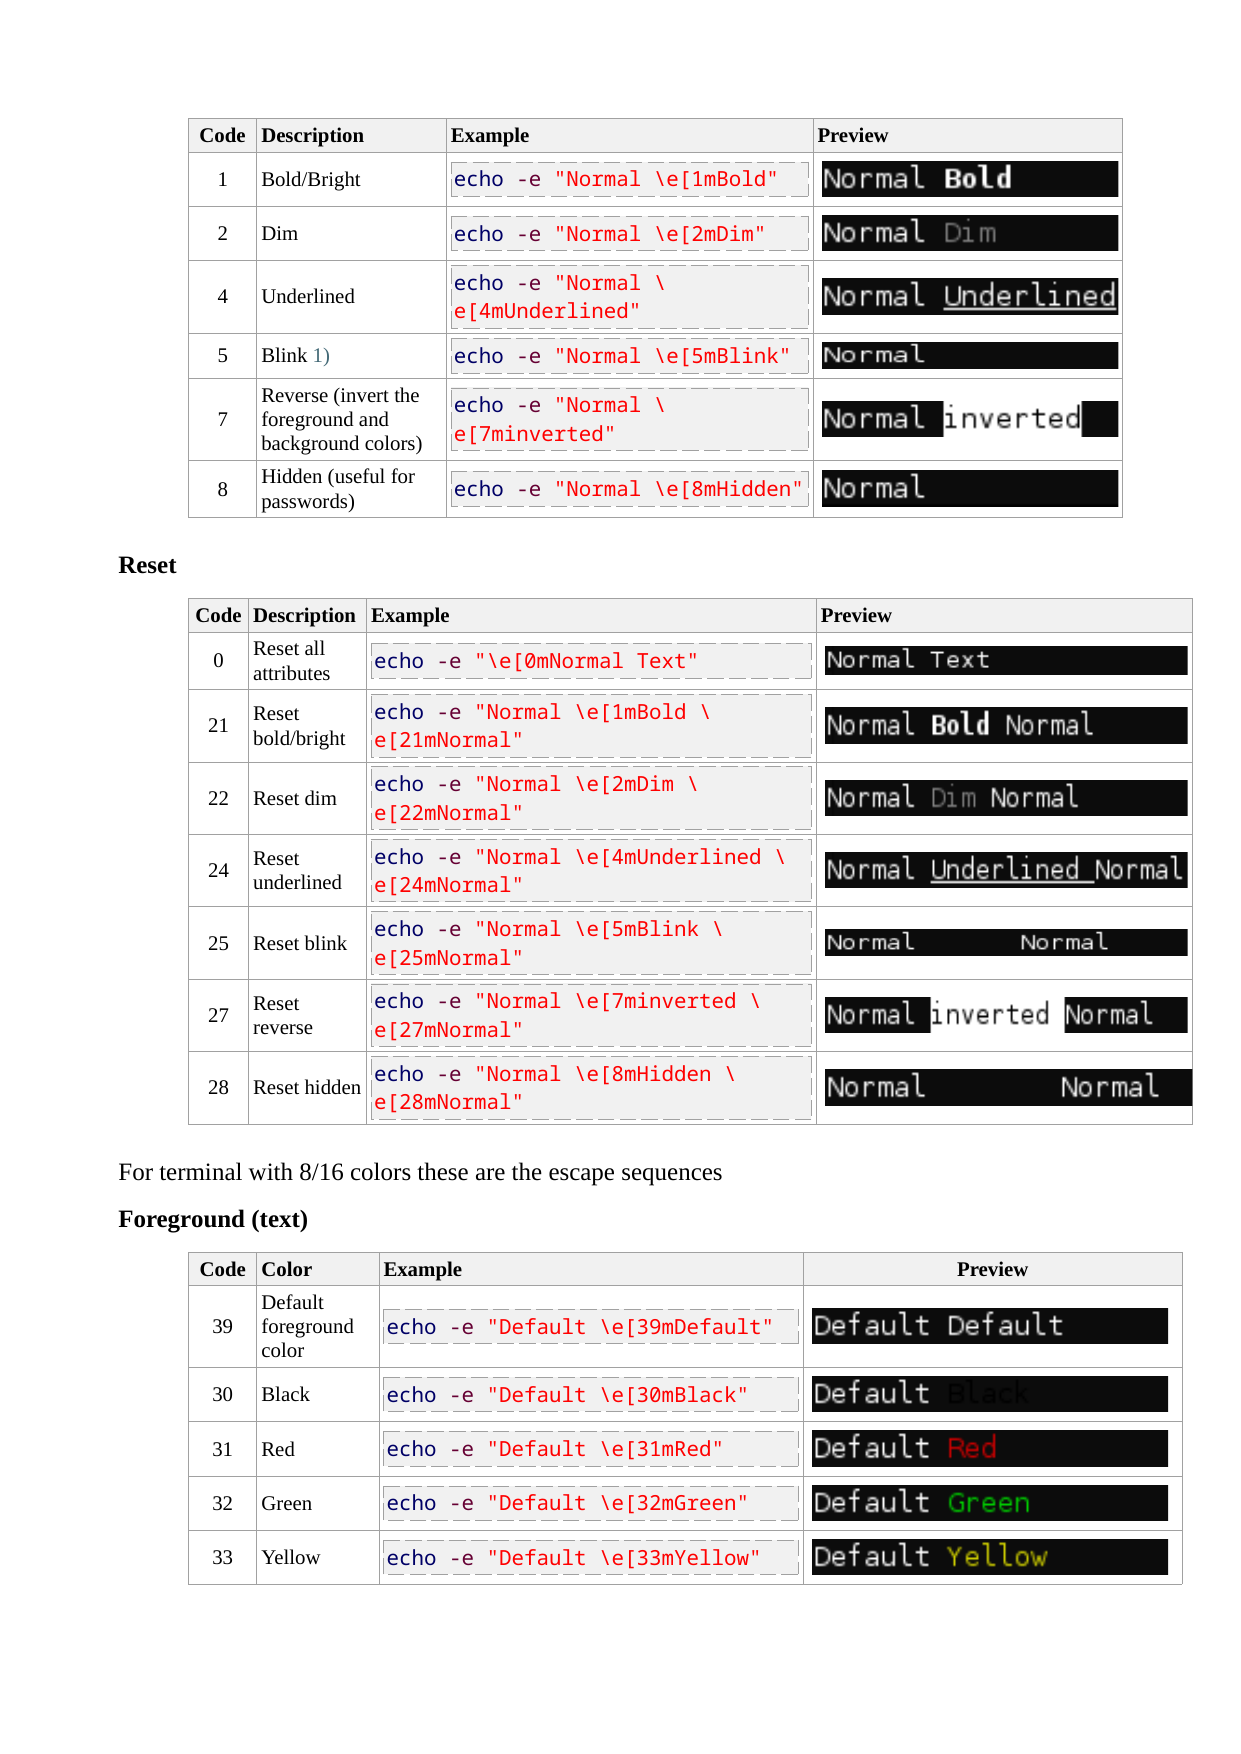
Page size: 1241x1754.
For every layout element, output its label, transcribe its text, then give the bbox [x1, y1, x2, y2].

picture [812, 1376, 1169, 1412]
table_cell echo -e "Normal \e[5mBlink \e[25mNormal" [367, 907, 816, 979]
picture [825, 707, 1188, 744]
table_cell 1 [189, 153, 256, 206]
table_cell echo -e "Normal \e[8mHidden \e[28mNormal" [367, 1052, 816, 1123]
table_cell echo -e "Normal \e[4mUnderlined" [447, 261, 813, 333]
table_cell Reset dim [249, 763, 366, 834]
text Foreground (text) [118, 1204, 1122, 1233]
table_cell 4 [189, 261, 256, 333]
table_cell Reverse (invert the foreground and background colors) [257, 379, 446, 460]
picture [822, 161, 1119, 197]
table_header Code [189, 119, 256, 152]
table_cell echo -e "Normal \e[2mDim \e[22mNormal" [367, 763, 816, 834]
table_cell echo -e "Default \e[39mDefault" [380, 1286, 803, 1367]
table_header Color [257, 1253, 379, 1285]
table_cell echo -e "Normal \e[2mDim" [447, 207, 813, 260]
table_cell Reset all attributes [249, 633, 366, 689]
text For terminal with 8/16 colors these are the escape sequences [118, 1124, 1122, 1185]
table_cell echo -e "Normal \e[7minverted \e[27mNormal" [367, 980, 816, 1051]
table_header Code [189, 1253, 256, 1285]
table_cell [814, 261, 1122, 333]
picture [825, 646, 1188, 675]
table_cell [804, 1368, 1182, 1421]
table_cell echo -e "Default \e[30mBlack" [380, 1368, 803, 1421]
table_cell echo -e "Normal \e[7minverted" [447, 379, 813, 460]
picture [825, 780, 1188, 816]
picture [822, 215, 1119, 251]
table_cell [814, 334, 1122, 378]
table_cell echo -e "Normal \e[8mHidden" [447, 461, 813, 517]
table_cell echo -e "\e[0mNormal Text" [367, 633, 816, 689]
table_cell Reset hidden [249, 1052, 366, 1123]
table_cell Hidden (useful for passwords) [257, 461, 446, 517]
table_header Description [249, 599, 366, 632]
table_cell Reset reverse [249, 980, 366, 1051]
table_cell 32 [189, 1477, 256, 1530]
table_cell 0 [189, 633, 248, 689]
table_cell [804, 1422, 1182, 1476]
picture [825, 1069, 1193, 1106]
picture [825, 997, 1188, 1033]
picture [822, 278, 1119, 315]
table_cell [817, 1052, 1192, 1123]
picture [822, 401, 1119, 437]
table_header Example [447, 119, 813, 152]
table_cell [814, 153, 1122, 206]
table_cell 28 [189, 1052, 248, 1123]
table_cell Yellow [257, 1531, 379, 1584]
table_cell Reset blink [249, 907, 366, 979]
table_cell 30 [189, 1368, 256, 1421]
table_cell echo -e "Normal \e[5mBlink" [447, 334, 813, 378]
table_cell 7 [189, 379, 256, 460]
picture [825, 852, 1188, 888]
table_cell 39 [189, 1286, 256, 1367]
table_cell 8 [189, 461, 256, 517]
table_cell 27 [189, 980, 248, 1051]
table_cell Default foreground color [257, 1286, 379, 1367]
table_cell 31 [189, 1422, 256, 1476]
table_cell echo -e "Default \e[33mYellow" [380, 1531, 803, 1584]
table_cell Red [257, 1422, 379, 1476]
table_cell Bold/Bright [257, 153, 446, 206]
table_cell [804, 1477, 1182, 1530]
table_header Preview [814, 119, 1122, 152]
table_cell [804, 1286, 1182, 1367]
table_cell Reset bold/bright [249, 690, 366, 762]
table_cell Underlined [257, 261, 446, 333]
table_cell Black [257, 1368, 379, 1421]
table_header Code [189, 599, 248, 632]
table_cell 24 [189, 835, 248, 906]
picture [812, 1539, 1169, 1575]
table_cell Green [257, 1477, 379, 1530]
table_cell Dim [257, 207, 446, 260]
table_cell 25 [189, 907, 248, 979]
picture [812, 1485, 1169, 1521]
table_cell echo -e "Default \e[32mGreen" [380, 1477, 803, 1530]
picture [822, 342, 1119, 369]
table_cell [817, 633, 1192, 689]
table_cell echo -e "Normal \e[1mBold \e[21mNormal" [367, 690, 816, 762]
table_cell echo -e "Normal \e[4mUnderlined \e[24mNormal" [367, 835, 816, 906]
table_cell [814, 461, 1122, 517]
picture [812, 1430, 1169, 1467]
table_header Preview [804, 1253, 1182, 1285]
table_cell [814, 207, 1122, 260]
table_cell 33 [189, 1531, 256, 1584]
table_cell [817, 690, 1192, 762]
table_cell 2 [189, 207, 256, 260]
table_cell 21 [189, 690, 248, 762]
table_cell echo -e "Normal \e[1mBold" [447, 153, 813, 206]
picture [825, 929, 1188, 956]
table_cell 22 [189, 763, 248, 834]
picture [822, 470, 1119, 507]
table_cell Reset underlined [249, 835, 366, 906]
table_header Example [367, 599, 816, 632]
table_cell [814, 379, 1122, 460]
table_cell echo -e "Default \e[31mRed" [380, 1422, 803, 1476]
table_cell [804, 1531, 1182, 1584]
table_header Preview [817, 599, 1192, 632]
table_cell [817, 763, 1192, 834]
table_cell [817, 907, 1192, 979]
table_cell Blink 1) [257, 334, 446, 378]
table_header Description [257, 119, 446, 152]
picture [812, 1308, 1169, 1344]
text Reset [118, 517, 1122, 579]
table_header Example [380, 1253, 803, 1285]
table_cell [817, 835, 1192, 906]
table_cell [817, 980, 1192, 1051]
table_cell 5 [189, 334, 256, 378]
